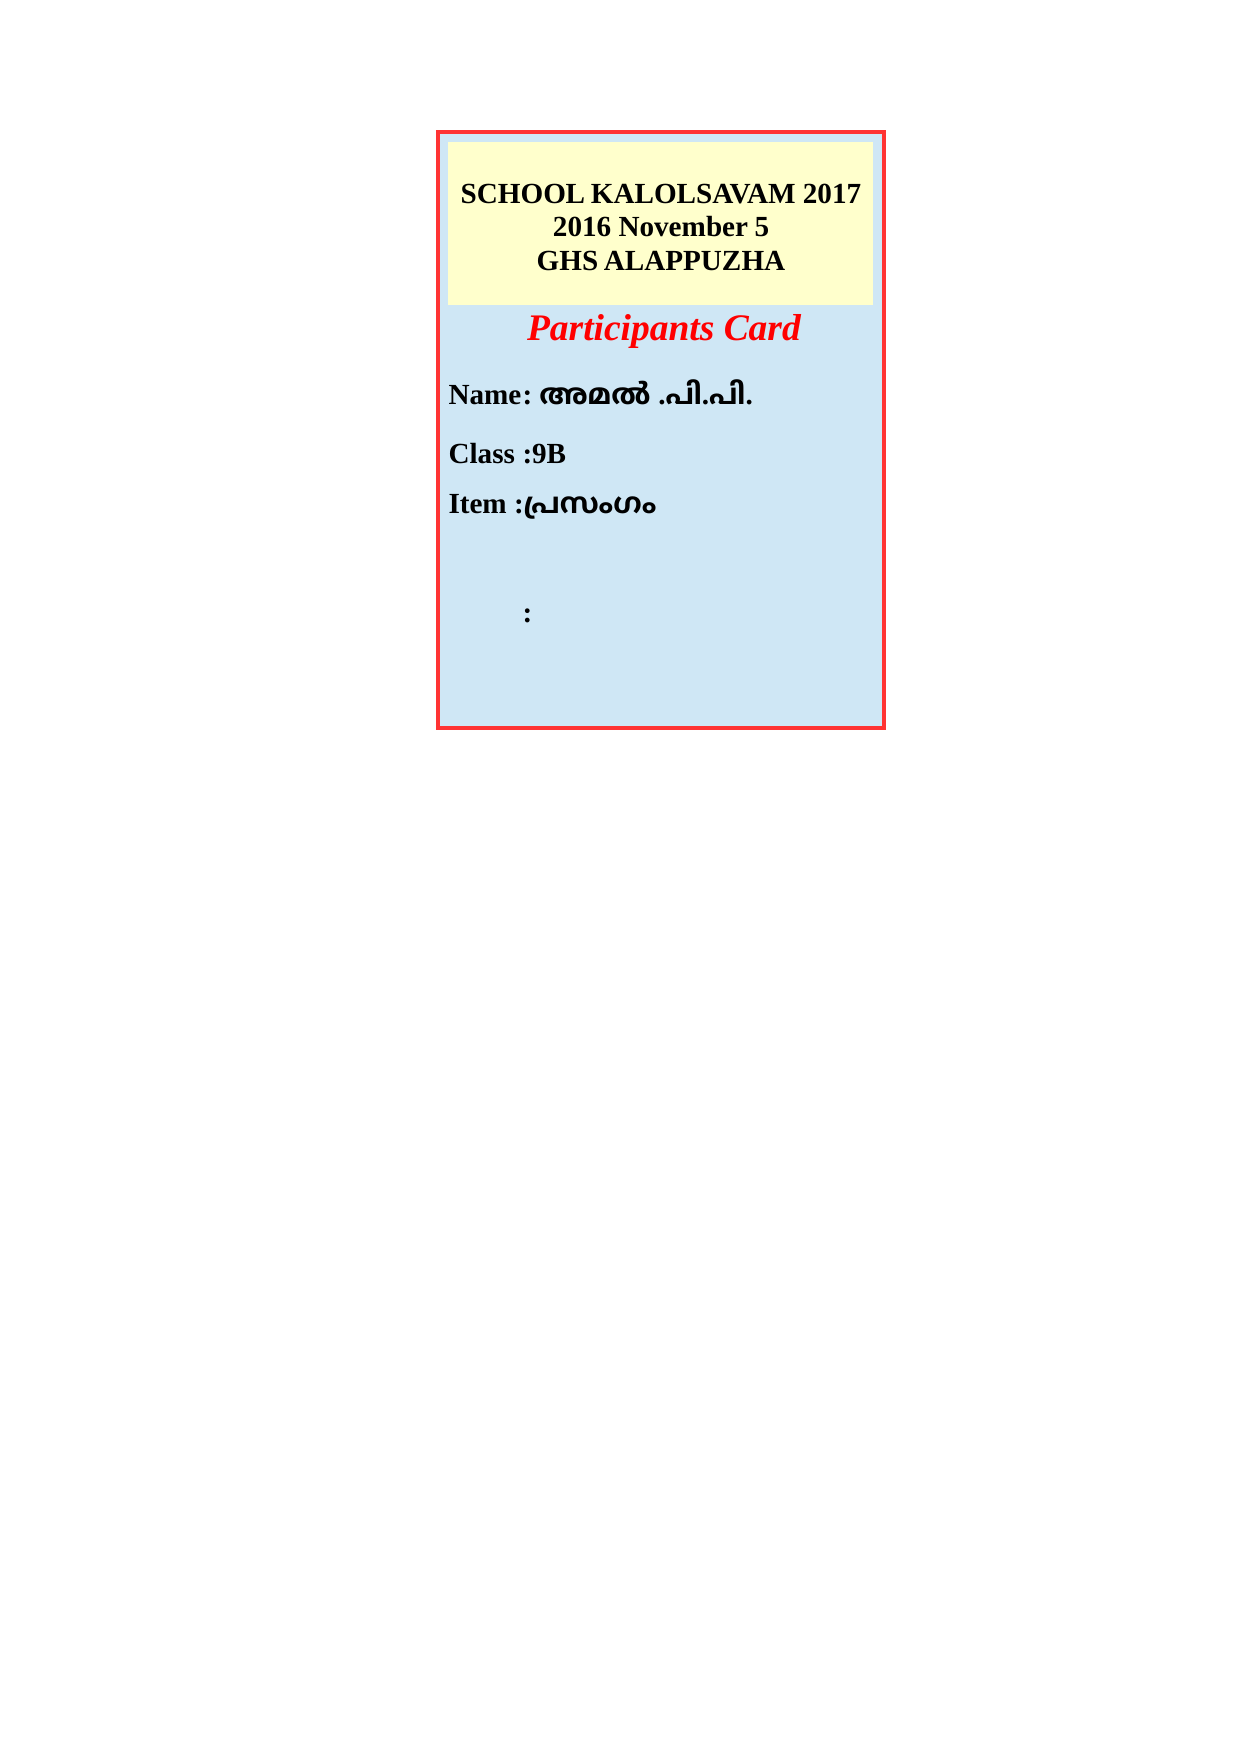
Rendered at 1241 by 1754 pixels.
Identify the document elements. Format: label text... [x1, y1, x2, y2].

text : [448, 595, 873, 629]
text 2016 November 5 [448, 209, 873, 243]
text ­ [118, 118, 1122, 147]
text SCHOOL KALOLSAVAM 2017 [448, 176, 873, 209]
text Name : അമല്‍ .പി.പി. [448, 377, 873, 416]
text Participants Card [448, 305, 873, 348]
text GHS ALAPPUZHA [448, 243, 873, 277]
text Class :9B [448, 436, 873, 469]
text Item :പ്രസംഗം [448, 486, 873, 526]
